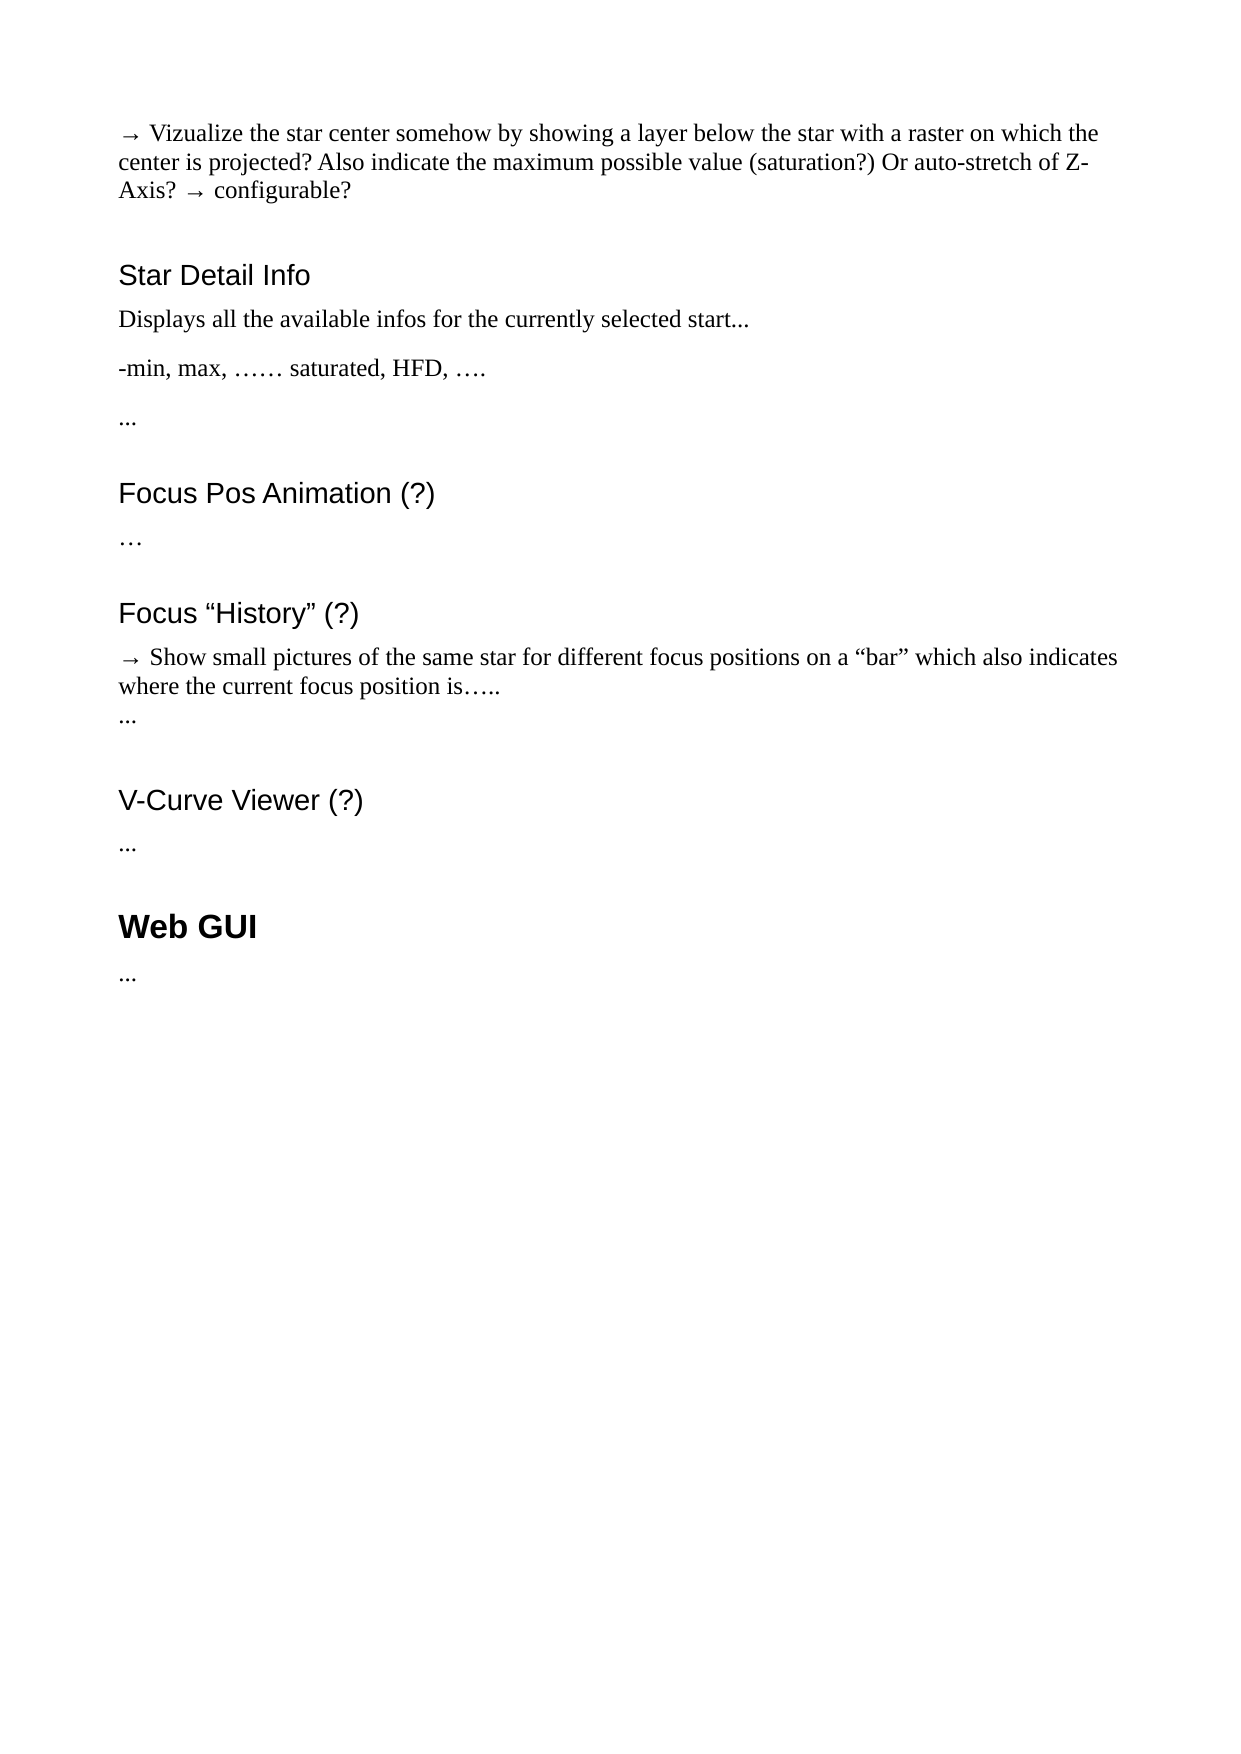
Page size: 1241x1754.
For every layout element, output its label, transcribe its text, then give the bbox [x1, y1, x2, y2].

subtitle Focus “History” (?) [118, 596, 1122, 630]
text → Vizualize the star center somehow by showing a layer below the star with a raster on which the center is projected? Also indicate the maximum possible value (saturation?) Or auto-stretch of Z-Axis? → configurable? [118, 118, 1122, 204]
text -min, max, …… saturated, HFD, …. [118, 353, 1122, 382]
text … [118, 522, 1122, 551]
text → Show small pictures of the same star for different focus positions on a “bar” which also indicates where the current focus position is….. [118, 642, 1122, 700]
text Displays all the available infos for the currently selected start... [118, 304, 1122, 333]
subtitle Star Detail Info [118, 258, 1122, 292]
subtitle Focus Pos Animation (?) [118, 476, 1122, 510]
text ... [118, 700, 1122, 729]
text ... [118, 402, 1122, 431]
text ... [118, 958, 1122, 987]
subtitle V-Curve Viewer (?) [118, 782, 1122, 816]
text ... [118, 828, 1122, 857]
subtitle Web GUI [118, 907, 1122, 946]
